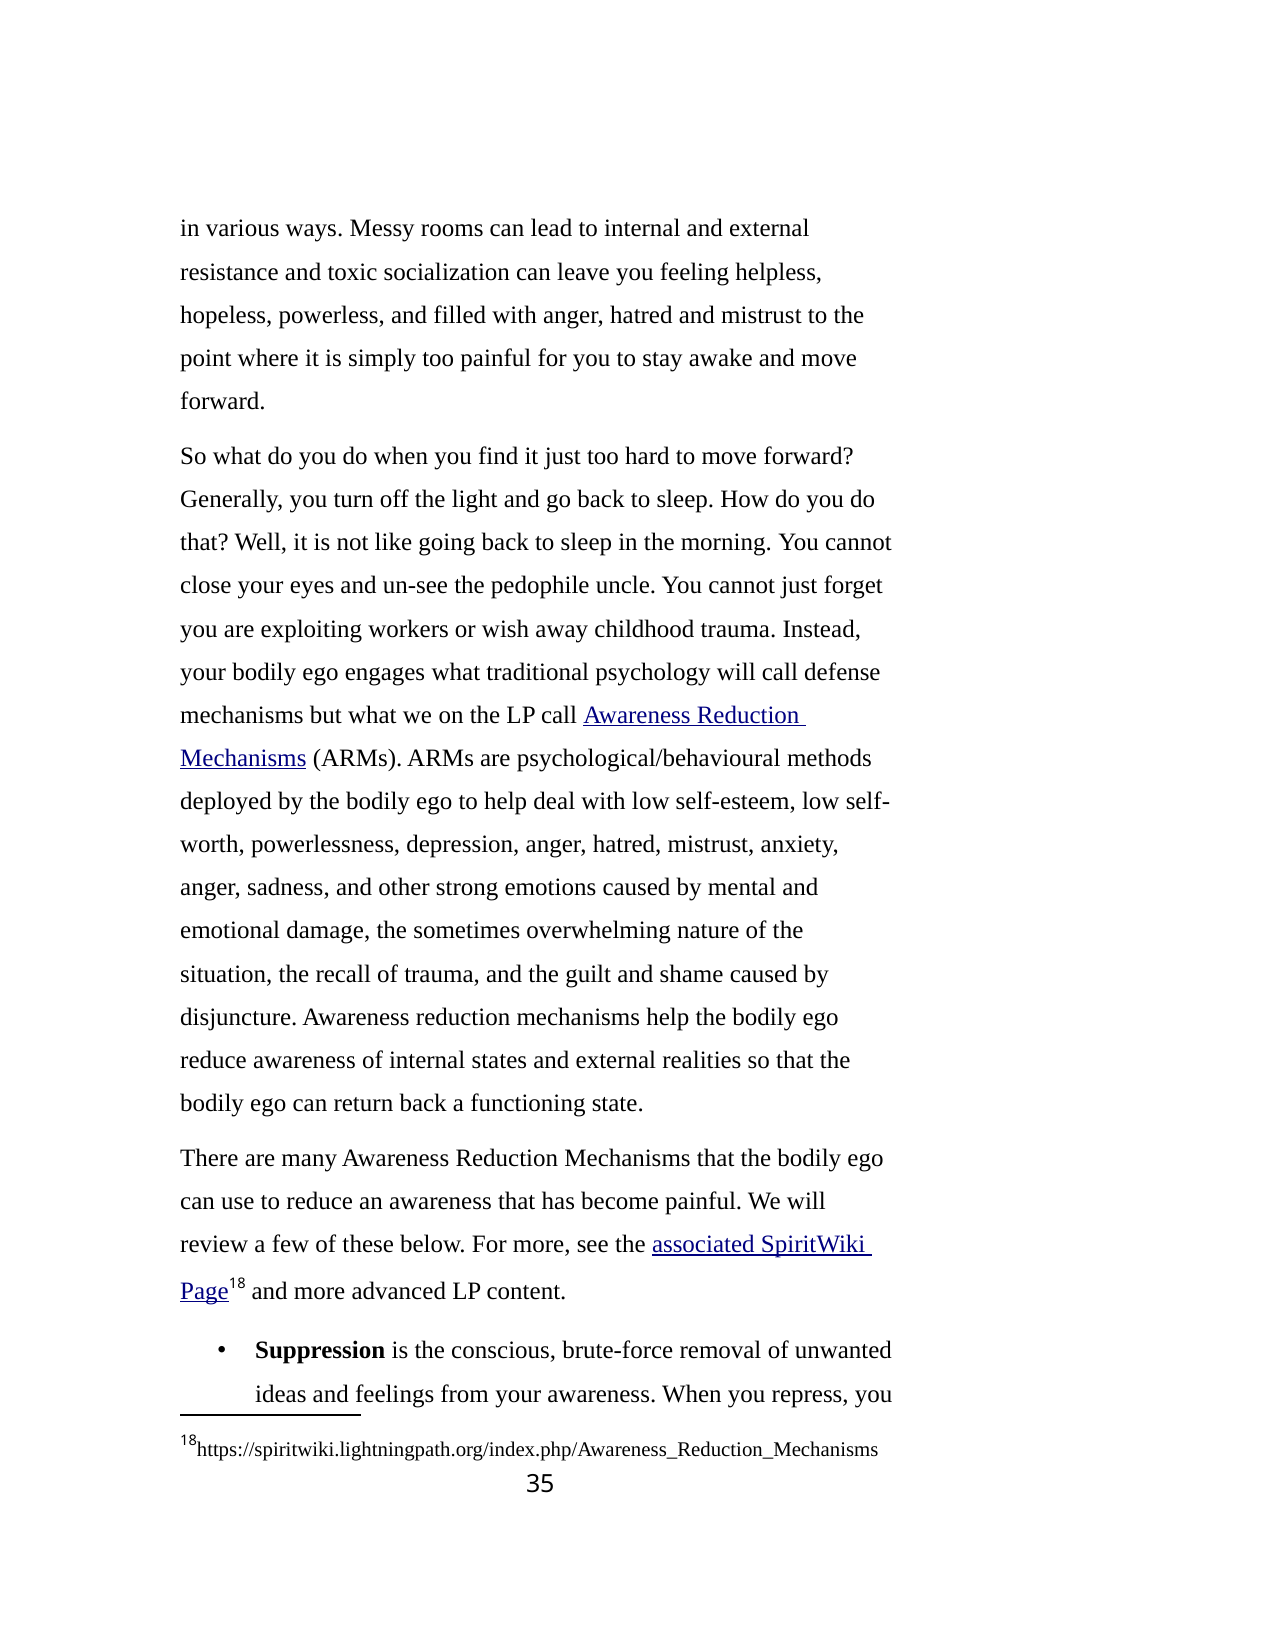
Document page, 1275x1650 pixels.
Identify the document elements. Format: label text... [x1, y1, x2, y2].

list Suppression is the conscious, brute-force removal of unwanted ideas and feelings from your awareness. When you repress, you [217, 1336, 900, 1407]
text There are many Awareness Reduction Mechanisms that the bodily ego can use to reduce an awareness that has become painful. We will review a few of these below. For more, see the associated SpiritWiki Page and more advanced LP content. [180, 1143, 900, 1307]
text So what do you do when you find it just too hard to move forward? Generally, you turn off the light and go back to sleep. How do you do that? Well, it is not like going back to sleep in the morning. You cannot close your eyes and un-see the pedophile uncle. You cannot just forget you are exploiting workers or wish away childhood trauma. Instead, your bodily ego engages what traditional psychology will call defense mechanisms but what we on the LP call Awareness Reduction Mechanisms (ARMs). ARMs are psychological/behavioural methods deployed by the bodily ego to help deal with low self-esteem, low self-worth, powerlessness, depression, anger, hatred, mistrust, anxiety, anger, sadness, and other strong emotions caused by mental and emotional damage, the sometimes overwhelming nature of the situation, the recall of trauma, and the guilt and shame caused by disjuncture. Awareness reduction mechanisms help the bodily ego reduce awareness of internal states and external realities so that the bodily ego can return back a functioning state. [180, 441, 900, 1117]
text https://spiritwiki.lightningpath.org/index.php/Awareness_Reduction_Mechanisms [180, 1430, 900, 1464]
text in various ways. Messy rooms can lead to internal and external resistance and toxic socialization can leave you feeling helpless, hopeless, powerless, and filled with anger, hatred and mistrust to the point where it is simply too painful for you to stay awake and move forward. [180, 213, 900, 415]
